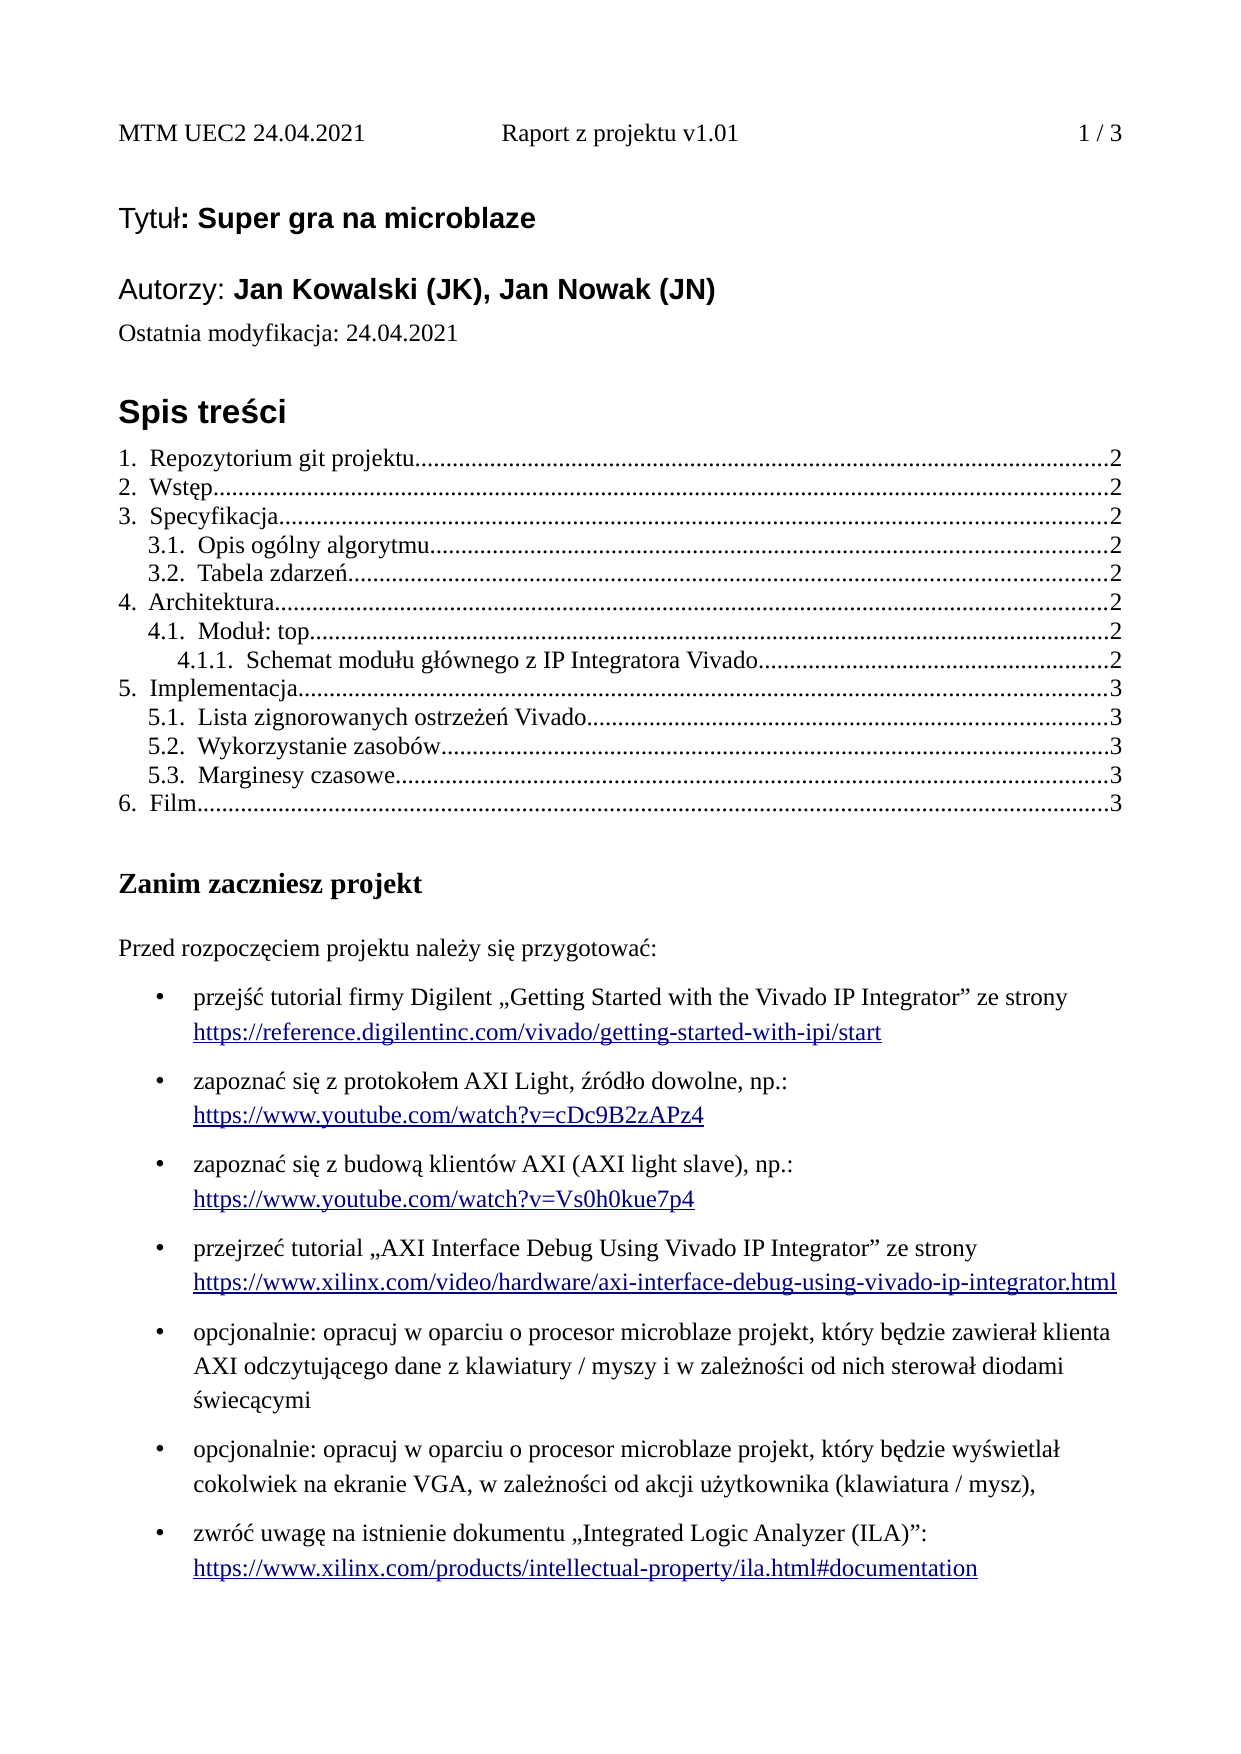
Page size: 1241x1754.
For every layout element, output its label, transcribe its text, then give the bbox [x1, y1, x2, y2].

text 2. Wstęp 2 [118, 472, 1122, 501]
list przejrzeć tutorial „AXI Interface Debug Using Vivado IP Integrator” ze strony https://www.xilinx.com/video/hardware/axi-interface-debug-using-vivado-ip-integrator.html [156, 1233, 1122, 1296]
text 5.3. Marginesy czasowe 3 [148, 760, 1122, 788]
text 4.1. Moduł: top 2 [148, 616, 1122, 645]
text 5.1. Lista zignorowanych ostrzeżeń Vivado. 3 [148, 702, 1122, 731]
subtitle Spis treści [118, 392, 1122, 431]
text 3. Specyfikacja 2 [118, 501, 1122, 530]
text Ostatnia modyfikacja: 24.04.2021 [118, 318, 1122, 347]
text Przed rozpoczęciem projektu należy się przygotować: [118, 933, 1122, 962]
text 5. Implementacja 3 [118, 673, 1122, 702]
title Tytuł: Super gra na microblaze [118, 201, 1122, 235]
text 1. Repozytorium git projektu 2 [118, 443, 1122, 472]
text 6. Film. 3 [118, 788, 1122, 817]
text 4.1.1. Schemat modułu głównego z IP Integratora Vivado. 2 [177, 645, 1122, 673]
list opcjonalnie: opracuj w oparciu o procesor microblaze projekt, który będzie wyświetlał cokolwiek na ekranie VGA, w zależności od akcji użytkownika (klawiatura / mysz), [156, 1434, 1122, 1498]
list opcjonalnie: opracuj w oparciu o procesor microblaze projekt, który będzie zawierał klienta AXI odczytującego dane z klawiatury / myszy i w zależności od nich sterował diodami świecącymi [156, 1317, 1122, 1414]
text 5.2. Wykorzystanie zasobów 3 [148, 731, 1122, 760]
text 3.1. Opis ogólny algorytmu 2 [148, 530, 1122, 558]
list zapoznać się z protokołem AXI Light, źródło dowolne, np.: https://www.youtube.com/watch?v=cDc9B2zAPz4 [156, 1066, 1122, 1129]
text 4. Architektura 2 [118, 587, 1122, 616]
title Autorzy: Jan Kowalski (JK), Jan Nowak (JN) [118, 272, 1122, 306]
text 3.2. Tabela zdarzeń 2 [148, 558, 1122, 587]
list przejść tutorial firmy Digilent „Getting Started with the Vivado IP Integrator” ze strony https://reference.digilentinc.com/vivado/getting-started-with-ipi/start [156, 982, 1122, 1046]
list zapoznać się z budową klientów AXI (AXI light slave), np.: https://www.youtube.com/watch?v=Vs0h0kue7p4 [156, 1149, 1122, 1213]
list zwróć uwagę na istnienie dokumentu „Integrated Logic Analyzer (ILA)”: https://www.xilinx.com/products/intellectual-property/ila.html#documentation [156, 1518, 1122, 1581]
text Zanim zaczniesz projekt [118, 866, 1122, 900]
